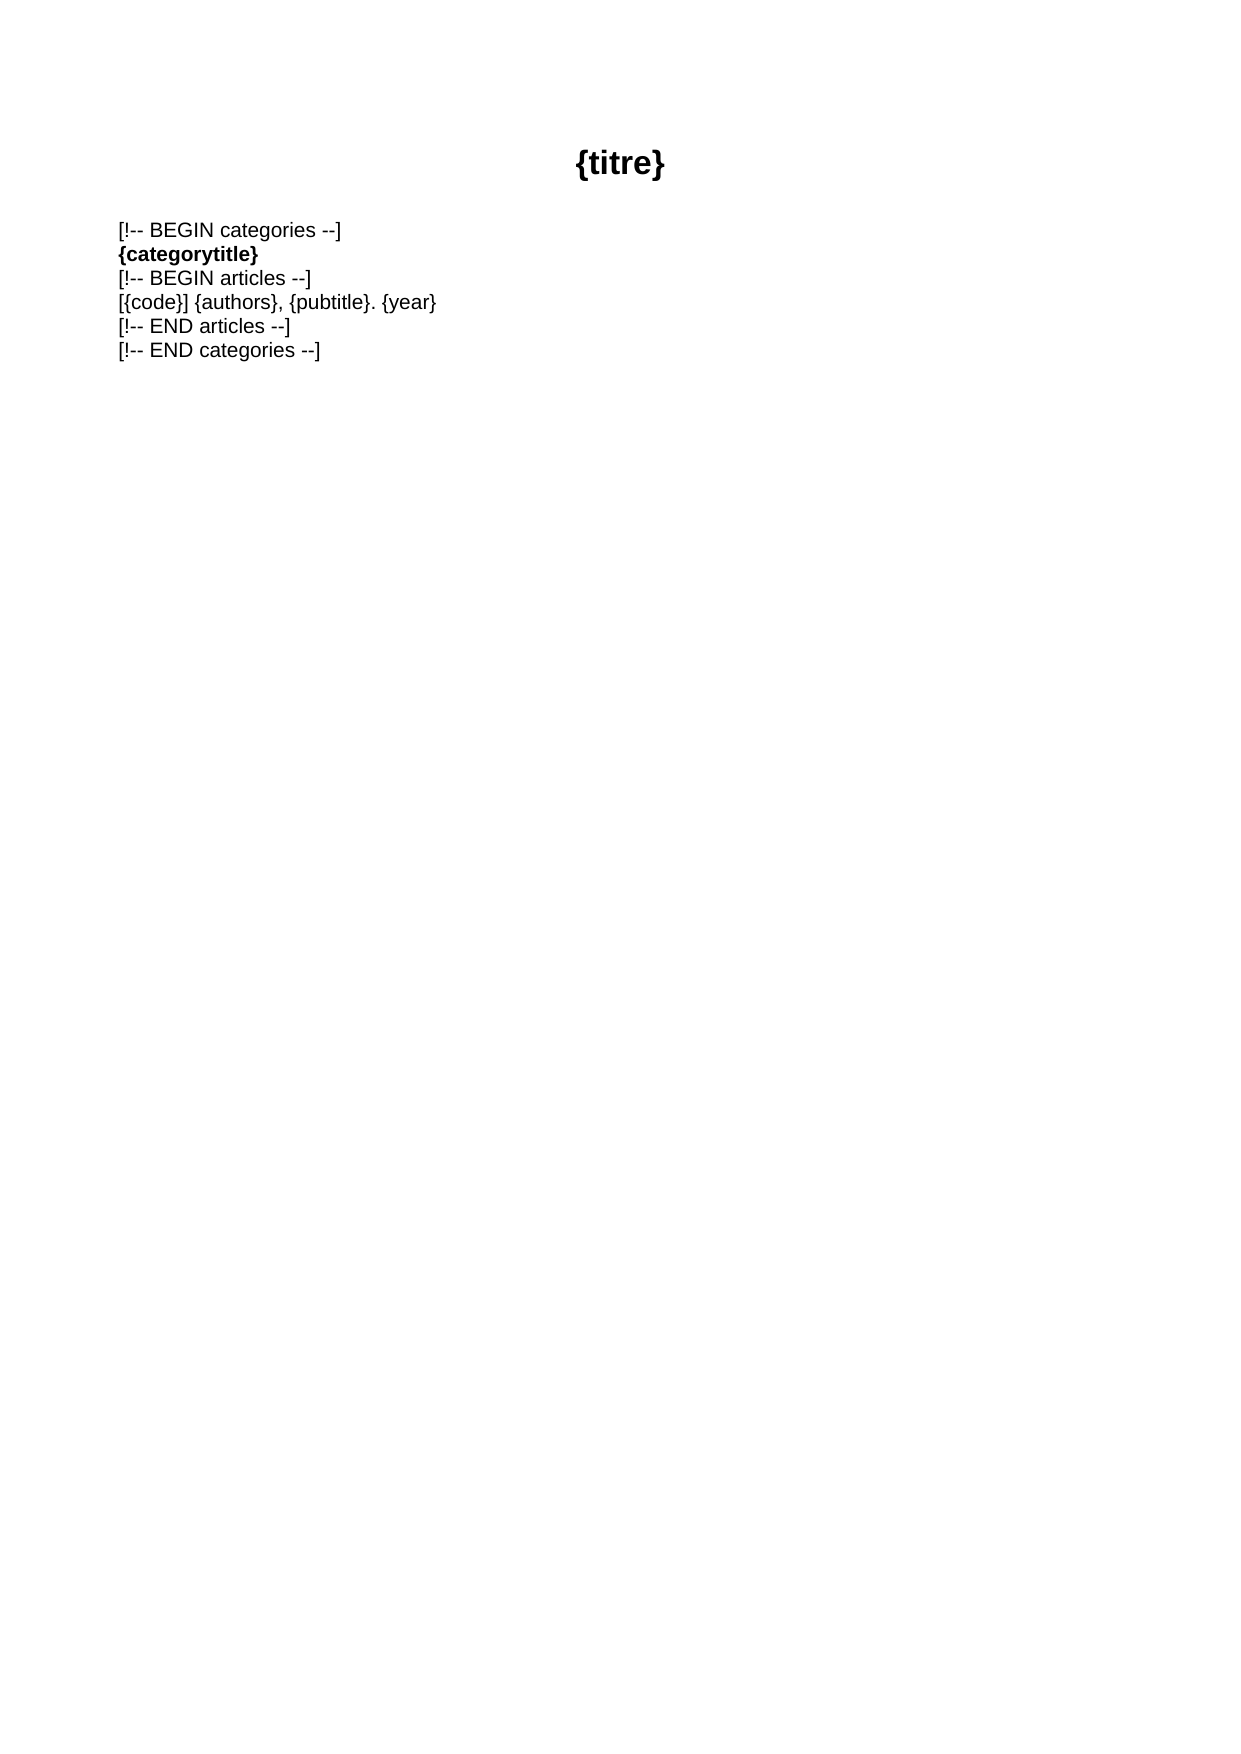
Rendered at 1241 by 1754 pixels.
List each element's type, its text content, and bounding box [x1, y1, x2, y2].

text [!-- BEGIN articles --] [118, 266, 1122, 290]
subtitle {titre} [118, 143, 1122, 182]
text [!-- END categories --] [118, 338, 1122, 362]
text [!-- BEGIN categories --] [118, 218, 1122, 242]
text [!-- END articles --] [118, 314, 1122, 338]
text {categorytitle} [118, 242, 1122, 266]
text [{code}] {authors}, {pubtitle}. {year} [118, 290, 1122, 314]
